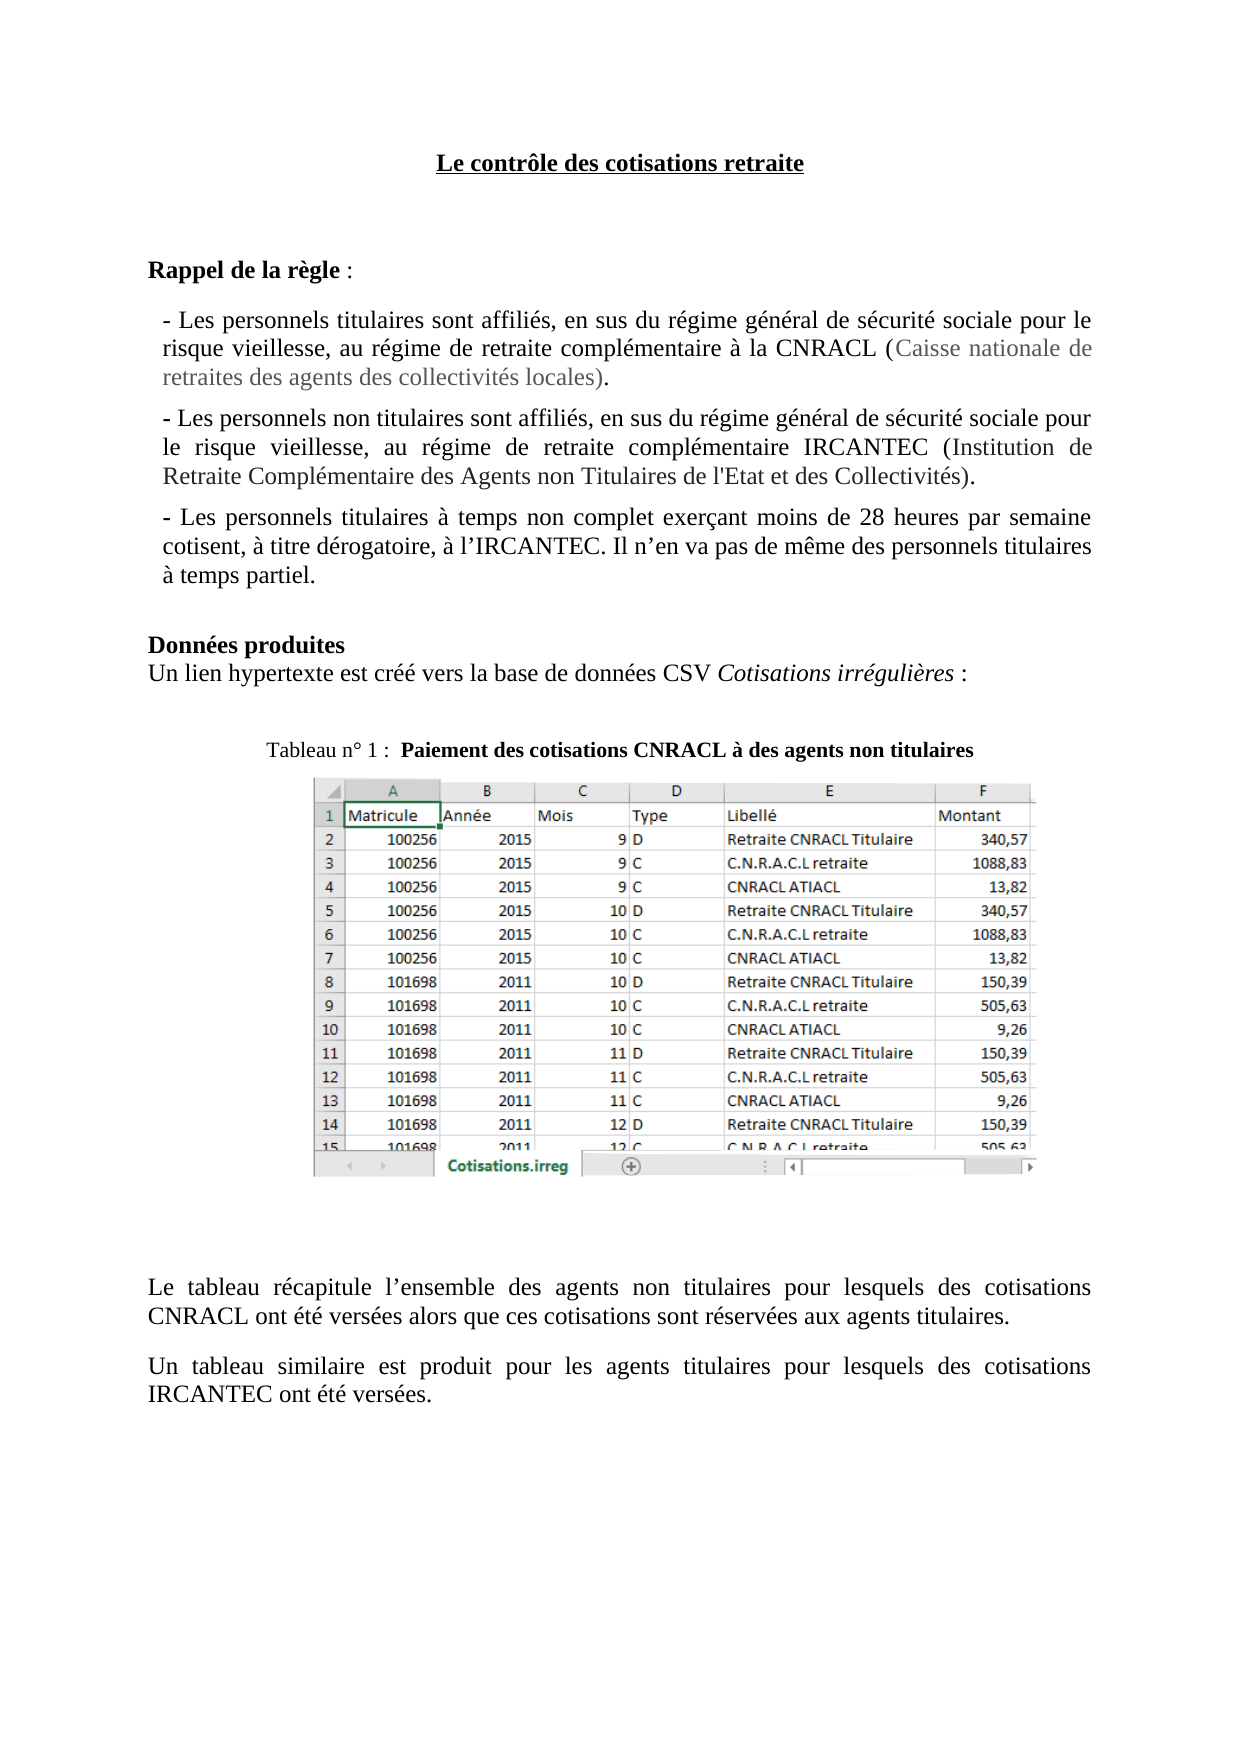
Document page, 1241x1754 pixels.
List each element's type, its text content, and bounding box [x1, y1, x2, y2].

text - Les personnels non titulaires sont affiliés, en sus du régime général de sécurité sociale pour le risque vieillesse, au régime de retraite complémentaire IRCANTEC (Institution de Retraite Complémentaire des Agents non Titulaires de l'Etat et des Collectivités). [162, 403, 1093, 490]
list Paiement des cotisations CNRACL à des agents non titulaires [148, 737, 1093, 762]
text Un tableau similaire est produit pour les agents titulaires pour lesquels des cotisations IRCANTEC ont été versées. [148, 1351, 1093, 1408]
text Le contrôle des cotisations retraite [148, 148, 1093, 176]
text Rappel de la règle : [148, 255, 1093, 284]
text - Les personnels titulaires à temps non complet exerçant moins de 28 heures par semaine cotisent, à titre dérogatoire, à l’IRCANTEC. Il n’en va pas de même des personnels titulaires à temps partiel. [162, 502, 1093, 588]
text Données produites [148, 630, 1093, 658]
text - Les personnels titulaires sont affiliés, en sus du régime général de sécurité sociale pour le risque vieillesse, au régime de retraite complémentaire à la CNRACL (Caisse nationale de retraites des agents des collectivités locales). [162, 305, 1093, 391]
text Un lien hypertexte est créé vers la base de données CSV Cotisations irrégulières : [148, 658, 1093, 687]
text Le tableau récapitule l’ensemble des agents non titulaires pour lesquels des cotisations CNRACL ont été versées alors que ces cotisations sont réservées aux agents titulaires. [148, 1272, 1093, 1330]
